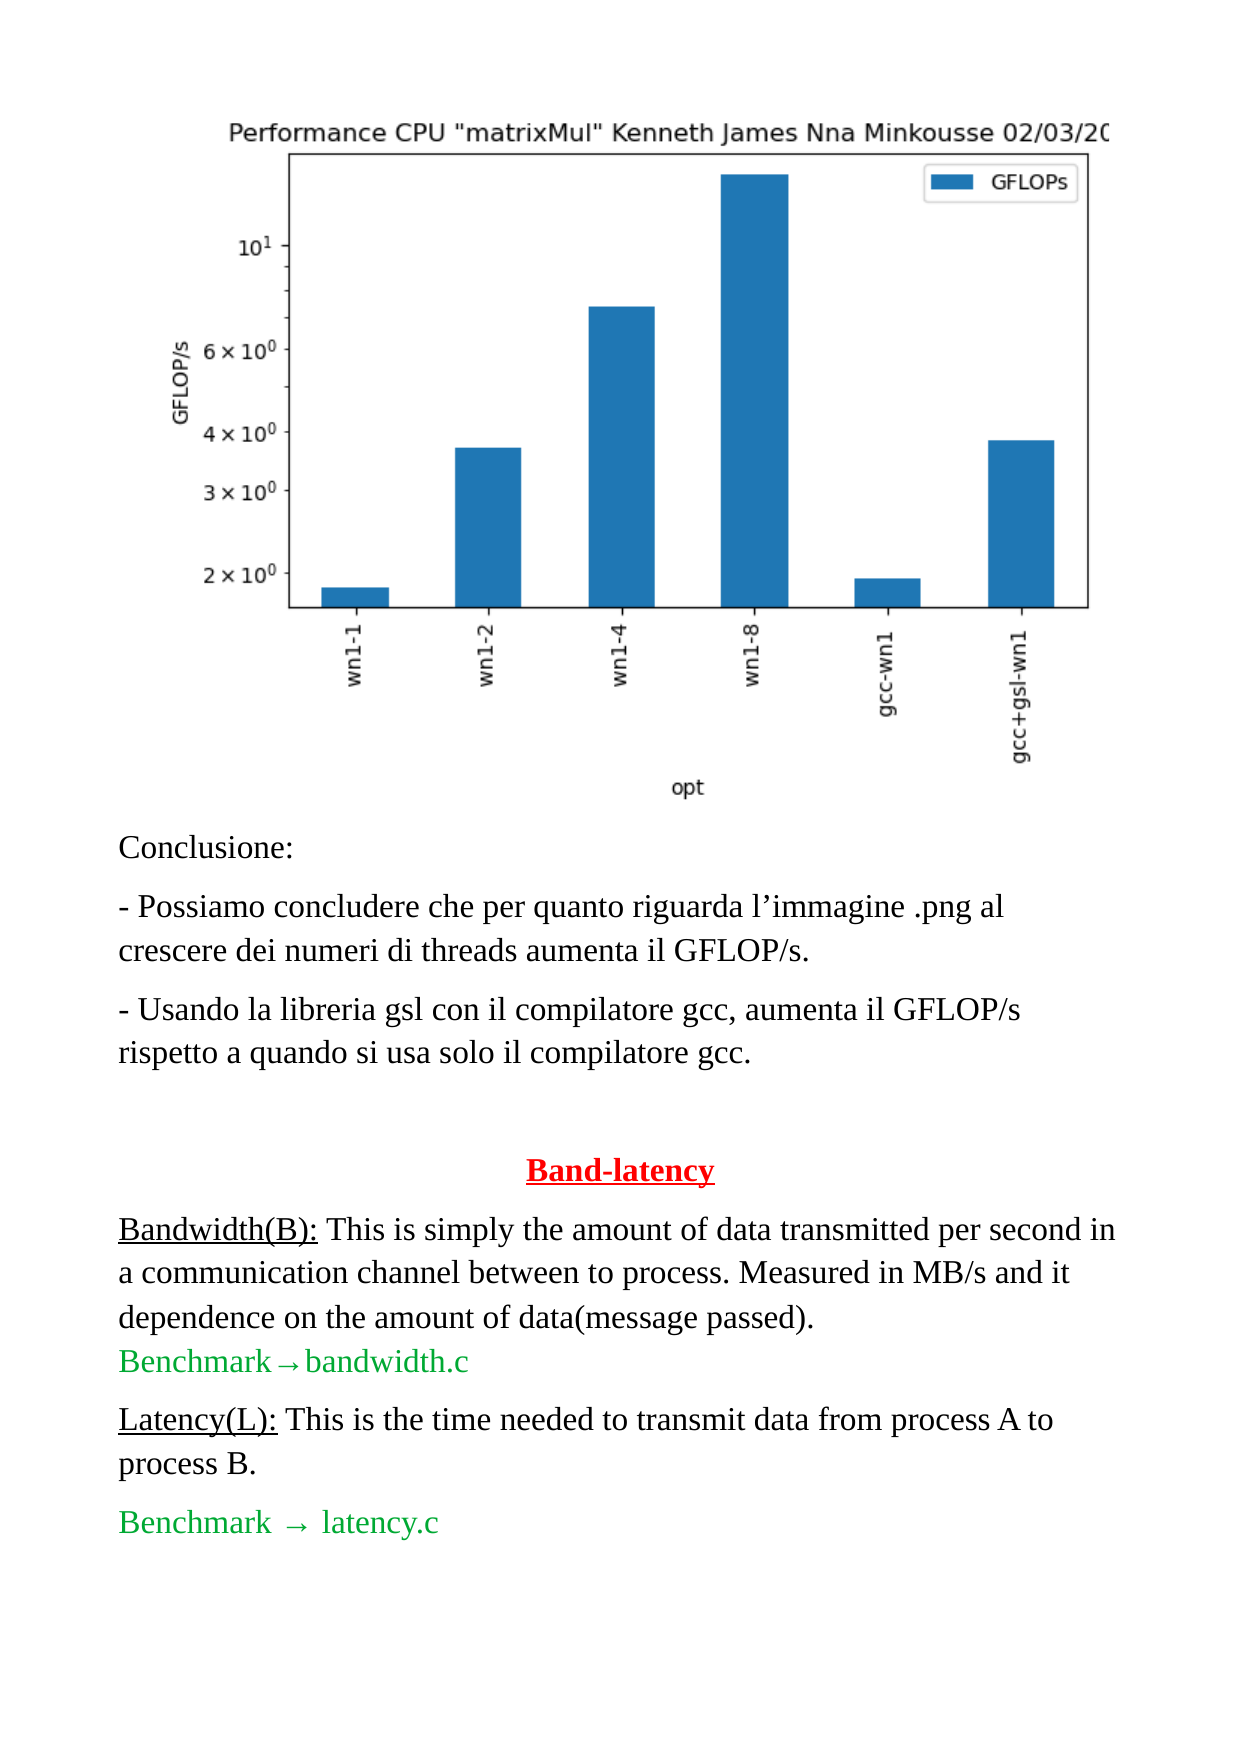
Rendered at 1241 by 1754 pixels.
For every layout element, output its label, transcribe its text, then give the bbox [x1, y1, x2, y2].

text Bandwidth(B): This is simply the amount of data transmitted per second in a communication channel between to process. Measured in MB/s and it dependence on the amount of data(message passed). Benchmark→bandwidth.c [118, 1209, 1122, 1379]
picture [149, 101, 1110, 822]
text - Usando la libreria gsl con il compilatore gcc, aumenta il GFLOP/s rispetto a quando si usa solo il compilatore gcc. [118, 989, 1122, 1071]
text - Possiamo concludere che per quanto riguarda l’immagine .png al crescere dei numeri di threads aumenta il GFLOP/s. [118, 886, 1122, 968]
text Band-latency [118, 1150, 1122, 1188]
text Conclusione: [118, 118, 1122, 866]
text Benchmark → latency.c [118, 1502, 1122, 1541]
text Latency(L): This is the time needed to transmit data from process A to process B. [118, 1399, 1122, 1482]
